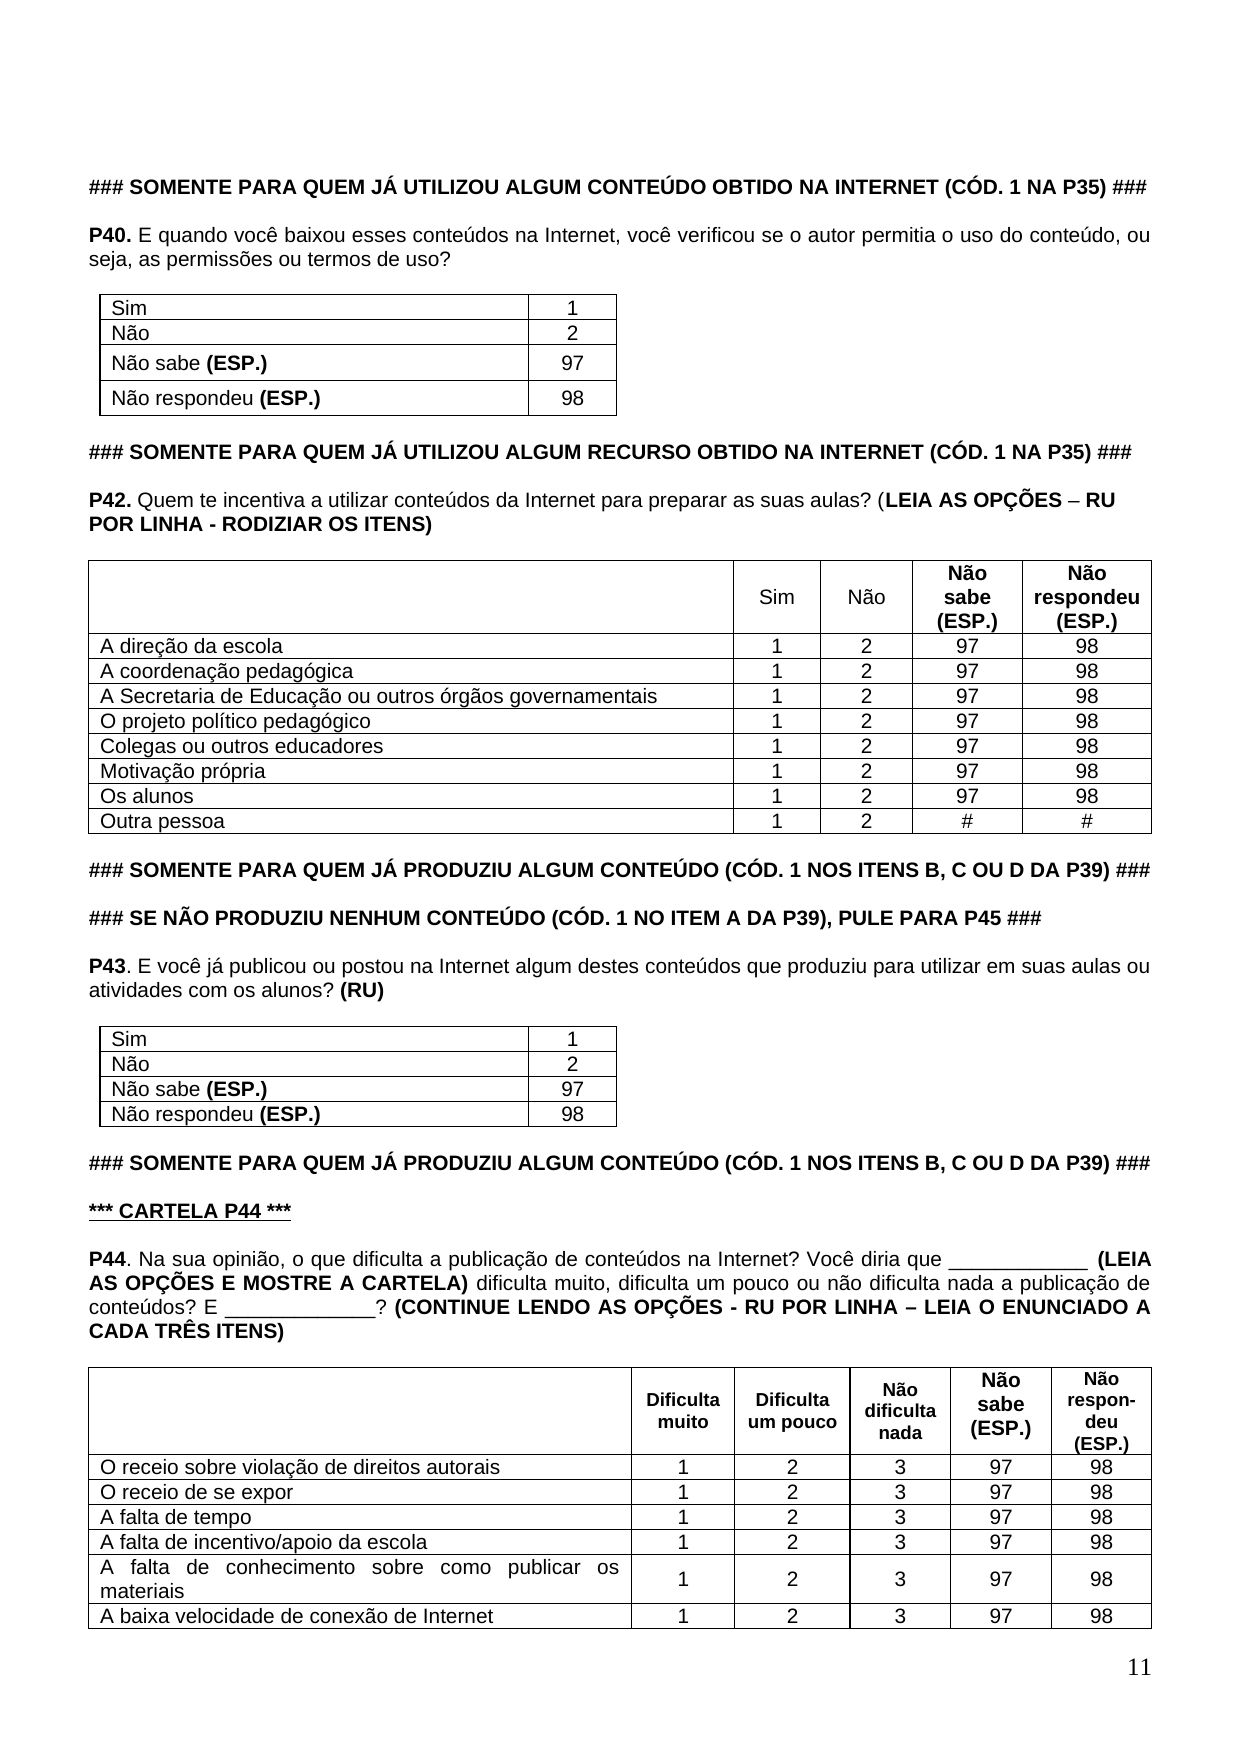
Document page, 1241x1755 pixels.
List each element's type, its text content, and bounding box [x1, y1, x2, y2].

table_cell 2 [735, 1480, 849, 1504]
table_cell 2 [821, 809, 912, 833]
table_header Sim [734, 561, 820, 633]
table_cell Os alunos [89, 784, 733, 808]
table_cell Não respondeu (ESP.) [101, 381, 528, 415]
table_cell 1 [632, 1555, 734, 1603]
table_cell 3 [851, 1480, 950, 1504]
table_cell 1 [734, 759, 820, 783]
table_cell 98 [529, 381, 616, 415]
table_cell 2 [821, 709, 912, 733]
table_cell 2 [821, 759, 912, 783]
table_cell 97 [913, 734, 1022, 758]
table_cell 97 [913, 709, 1022, 733]
table_cell O receio de se expor [89, 1480, 631, 1504]
table_cell A falta de incentivo/apoio da escola [89, 1530, 631, 1554]
table_cell 3 [851, 1555, 950, 1603]
table_cell Não sabe (ESP.) [101, 345, 528, 380]
table_header Não respon- deu (ESP.) [1052, 1368, 1151, 1454]
table_cell 1 [734, 659, 820, 683]
table_cell 97 [951, 1530, 1051, 1554]
table_cell 1 [734, 734, 820, 758]
table_cell 1 [632, 1530, 734, 1554]
table_cell A baixa velocidade de conexão de Internet [89, 1604, 631, 1628]
table_cell Não [101, 1052, 528, 1076]
table_header Não dificulta nada [851, 1368, 950, 1454]
table_cell 1 [734, 634, 820, 658]
table_cell 97 [913, 784, 1022, 808]
table_cell 2 [735, 1455, 849, 1479]
table_header Sim [101, 295, 528, 319]
table_cell 97 [913, 659, 1022, 683]
table_cell 2 [821, 734, 912, 758]
table_cell A coordenação pedagógica [89, 659, 733, 683]
table_cell 2 [735, 1604, 849, 1628]
table_cell 3 [851, 1455, 950, 1479]
table_cell 2 [735, 1505, 849, 1529]
text ### SOMENTE PARA QUEM JÁ PRODUZIU ALGUM CONTEÚDO (CÓD. 1 NOS ITENS B, C OU D DA P39) ### [89, 858, 1152, 882]
table_cell 98 [1052, 1455, 1151, 1479]
text P43. E você já publicou ou postou na Internet algum destes conteúdos que produziu para utilizar em suas aulas ou atividades com os alunos? (RU) [89, 954, 1152, 1002]
table_cell Não sabe (ESP.) [101, 1077, 528, 1101]
table_cell 98 [1023, 784, 1151, 808]
table_cell # [1023, 809, 1151, 833]
text P44. Na sua opinião, o que dificulta a publicação de conteúdos na Internet? Você diria que ____________ (LEIA AS OPÇÕES E MOSTRE A CARTELA) dificulta muito, dificulta um pouco ou não dificulta nada a publicação de conteúdos? E _____________? (CONTINUE LENDO AS OPÇÕES - RU POR LINHA – LEIA O ENUNCIADO A CADA TRÊS ITENS) [89, 1247, 1152, 1343]
text ### SOMENTE PARA QUEM JÁ PRODUZIU ALGUM CONTEÚDO (CÓD. 1 NOS ITENS B, C OU D DA P39) ### [89, 1151, 1152, 1175]
table_cell 97 [529, 345, 616, 380]
table_cell A Secretaria de Educação ou outros órgãos governamentais [89, 684, 733, 708]
table_cell 97 [913, 634, 1022, 658]
table_cell 3 [851, 1530, 950, 1554]
table_cell 2 [529, 320, 616, 344]
table_header 1 [529, 1027, 616, 1051]
table_cell 98 [1052, 1530, 1151, 1554]
table_header Dificulta um pouco [735, 1368, 849, 1454]
table_cell 1 [734, 784, 820, 808]
table_header [89, 561, 733, 633]
table_cell 97 [913, 759, 1022, 783]
table_header Não sabe (ESP.) [951, 1368, 1051, 1454]
table_cell 97 [951, 1555, 1051, 1603]
table_cell A falta de conhecimento sobre como publicar os materiais [89, 1555, 631, 1603]
table_header Não respondeu (ESP.) [1023, 561, 1151, 633]
table_header [89, 1368, 631, 1454]
table_cell 2 [821, 634, 912, 658]
table_cell 97 [951, 1505, 1051, 1529]
text ### SOMENTE PARA QUEM JÁ UTILIZOU ALGUM CONTEÚDO OBTIDO NA INTERNET (CÓD. 1 NA P35) ### [89, 174, 1152, 198]
text P40. E quando você baixou esses conteúdos na Internet, você verificou se o autor permitia o uso do conteúdo, ou seja, as permissões ou termos de uso? [89, 222, 1152, 270]
table_cell 2 [821, 659, 912, 683]
table_header 1 [529, 295, 616, 319]
table_cell Colegas ou outros educadores [89, 734, 733, 758]
table_cell 98 [1052, 1505, 1151, 1529]
table_cell 97 [951, 1455, 1051, 1479]
table_cell 1 [632, 1480, 734, 1504]
table_cell 2 [529, 1052, 616, 1076]
table_cell 1 [734, 709, 820, 733]
table_header Dificulta muito [632, 1368, 734, 1454]
table_cell 2 [821, 784, 912, 808]
table_header Não [821, 561, 912, 633]
table_cell 3 [851, 1604, 950, 1628]
text ### SE NÃO PRODUZIU NENHUM CONTEÚDO (CÓD. 1 NO ITEM A DA P39), PULE PARA P45 ### [89, 906, 1152, 930]
table_cell 98 [1023, 734, 1151, 758]
table_cell 97 [951, 1604, 1051, 1628]
table_cell Motivação própria [89, 759, 733, 783]
table_cell 98 [1023, 684, 1151, 708]
table_cell 98 [1023, 659, 1151, 683]
table_cell 2 [821, 684, 912, 708]
table_cell 98 [1023, 709, 1151, 733]
table_cell 1 [734, 684, 820, 708]
table_cell 1 [632, 1455, 734, 1479]
table_cell 98 [1023, 634, 1151, 658]
table_cell 1 [632, 1604, 734, 1628]
table_cell 1 [632, 1505, 734, 1529]
table_cell 98 [529, 1102, 616, 1126]
table_cell O receio sobre violação de direitos autorais [89, 1455, 631, 1479]
table_cell 97 [529, 1077, 616, 1101]
table_cell 3 [851, 1505, 950, 1529]
table_cell 1 [734, 809, 820, 833]
text ### SOMENTE PARA QUEM JÁ UTILIZOU ALGUM RECURSO OBTIDO NA INTERNET (CÓD. 1 NA P35) ### [89, 440, 1152, 464]
table_cell # [913, 809, 1022, 833]
table_header Não sabe (ESP.) [913, 561, 1022, 633]
table_cell 97 [913, 684, 1022, 708]
table_cell Outra pessoa [89, 809, 733, 833]
table_header Sim [101, 1027, 528, 1051]
table_cell Não respondeu (ESP.) [101, 1102, 528, 1126]
table_cell A direção da escola [89, 634, 733, 658]
table_cell 98 [1052, 1555, 1151, 1603]
table_cell 2 [735, 1555, 849, 1603]
text *** CARTELA P44 *** [89, 1199, 1152, 1223]
table_cell 98 [1023, 759, 1151, 783]
table_cell 98 [1052, 1604, 1151, 1628]
table_cell O projeto político pedagógico [89, 709, 733, 733]
text P42. Quem te incentiva a utilizar conteúdos da Internet para preparar as suas aulas? (LEIA AS OPÇÕES – RU POR LINHA - RODIZIAR OS ITENS) [89, 488, 1152, 536]
table_cell Não [101, 320, 528, 344]
table_cell 97 [951, 1480, 1051, 1504]
table_cell 2 [735, 1530, 849, 1554]
table_cell 98 [1052, 1480, 1151, 1504]
table_cell A falta de tempo [89, 1505, 631, 1529]
